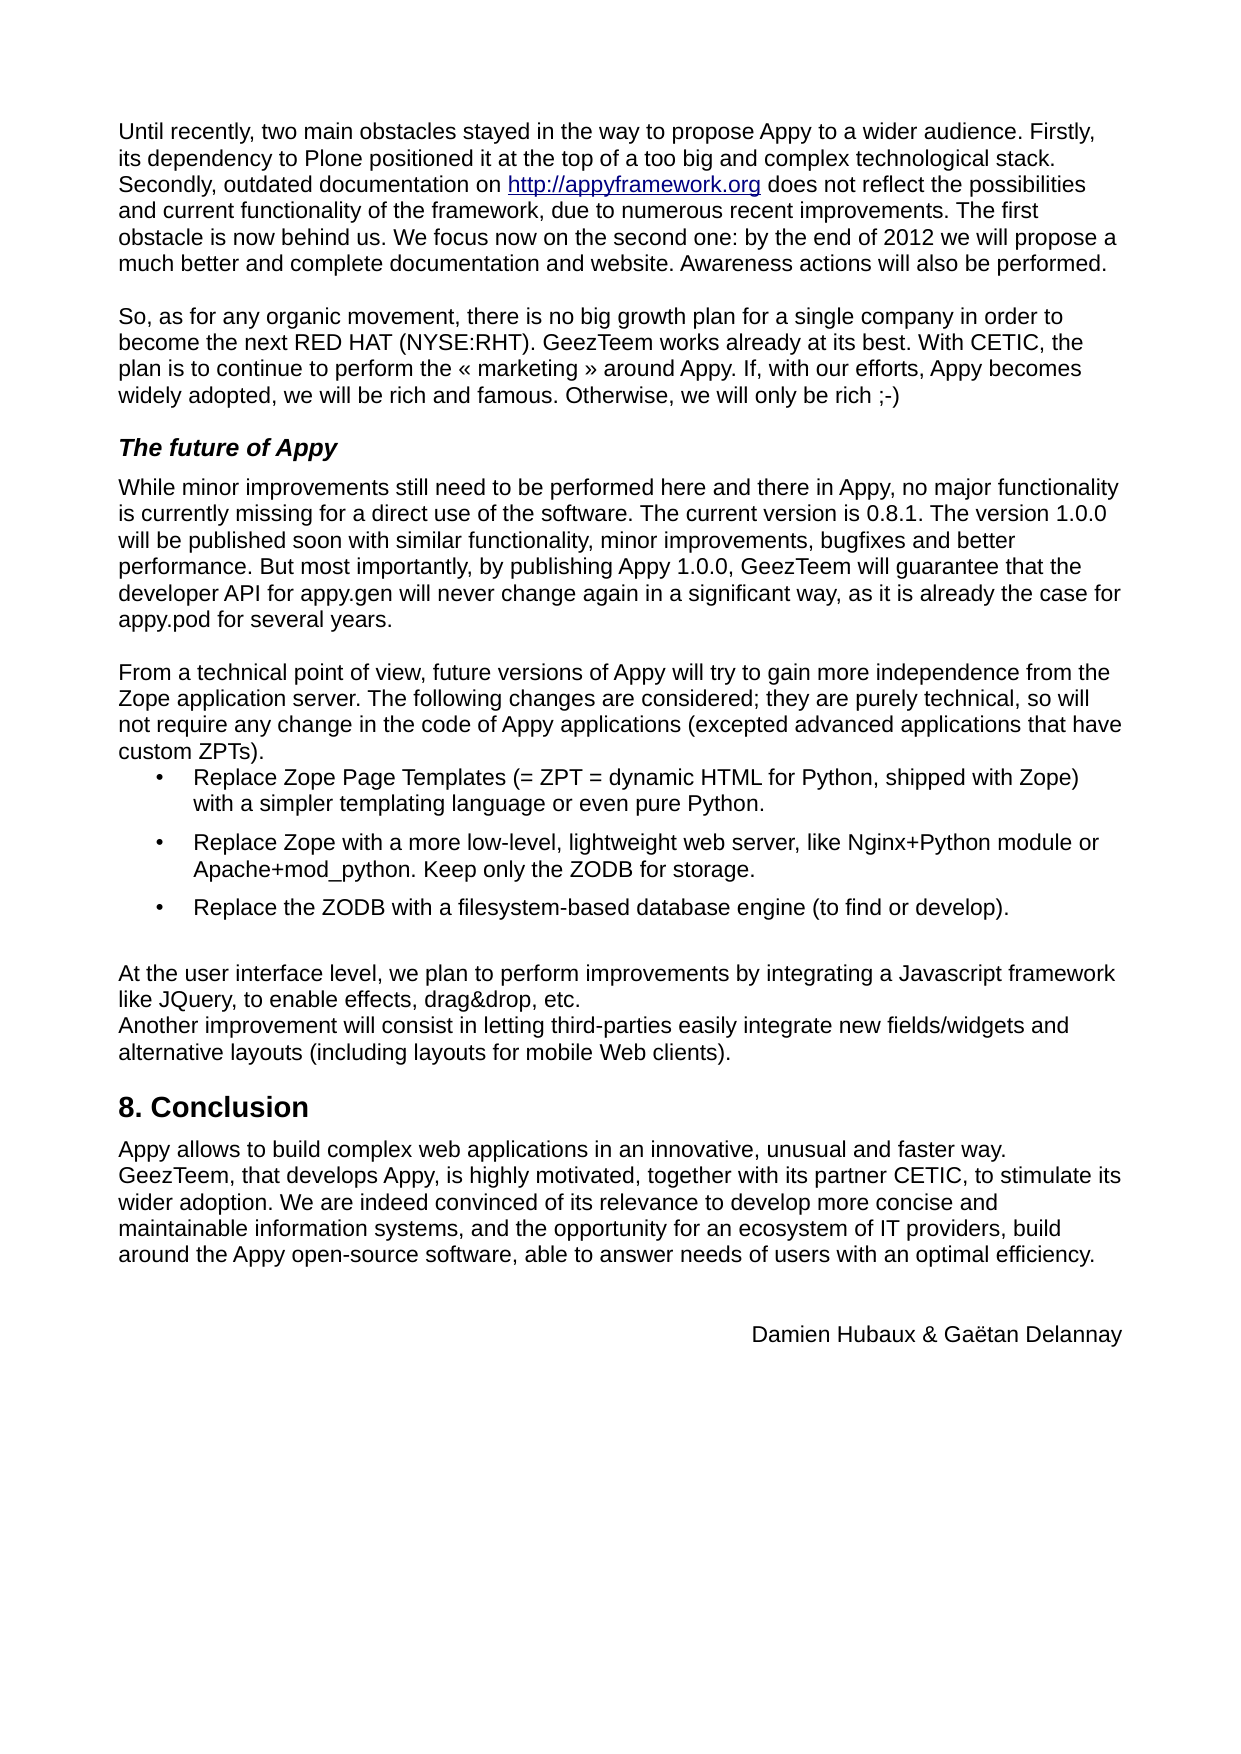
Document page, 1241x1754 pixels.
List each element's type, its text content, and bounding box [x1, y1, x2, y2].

text Until recently, two main obstacles stayed in the way to propose Appy to a wider audience. Firstly, its dependency to Plone positioned it at the top of a too big and complex technological stack. Secondly, outdated documentation on http://appyframework.org does not reflect the possibilities and current functionality of the framework, due to numerous recent improvements. The first obstacle is now behind us. We focus now on the second one: by the end of 2012 we will propose a much better and complete documentation and website. Awareness actions will also be performed. [118, 118, 1122, 276]
list Replace Zope with a more low-level, lightweight web server, like Nginx+Python module or Apache+mod_python. Keep only the ZODB for storage. [156, 829, 1122, 882]
text While minor improvements still need to be performed here and there in Appy, no major functionality is currently missing for a direct use of the software. The current version is 0.8.1. The version 1.0.0 will be published soon with similar functionality, minor improvements, bugfixes and better performance. But most importantly, by publishing Appy 1.0.0, GeezTeem will guarantee that the developer API for appy.gen will never change again in a significant way, as it is already the case for appy.pod for several years. [118, 474, 1122, 632]
text At the user interface level, we plan to perform improvements by integrating a Javascript framework like JQuery, to enable effects, drag&drop, etc. [118, 959, 1122, 1012]
text So, as for any organic movement, there is no big growth plan for a single company in order to become the next RED HAT (NYSE:RHT). GeezTeem works already at its best. With CETIC, the plan is to continue to perform the « marketing » around Appy. If, with our efforts, Appy becomes widely adopted, we will be rich and famous. Otherwise, we will only be rich ;-) [118, 303, 1122, 408]
text Another improvement will consist in letting third-parties easily integrate new fields/widgets and alternative layouts (including layouts for mobile Web clients). [118, 1012, 1122, 1065]
text Damien Hubaux & Gaëtan Delannay [118, 1321, 1122, 1347]
list Replace the ZODB with a filesystem-based database engine (to find or develop). [156, 894, 1122, 921]
subtitle 8. Conclusion [118, 1090, 1122, 1123]
list Replace Zope Page Templates (= ZPT = dynamic HTML for Python, shipped with Zope) with a simpler templating language or even pure Python. [156, 764, 1122, 817]
text From a technical point of view, future versions of Appy will try to gain more independence from the Zope application server. The following changes are considered; they are purely technical, so will not require any change in the code of Appy applications (excepted advanced applications that have custom ZPTs). [118, 658, 1122, 764]
text Appy allows to build complex web applications in an innovative, unusual and faster way. GeezTeem, that develops Appy, is highly motivated, together with its partner CETIC, to stimulate its wider adoption. We are indeed convinced of its relevance to develop more concise and maintainable information systems, and the opportunity for an ecosystem of IT providers, build around the Appy open-source software, able to answer needs of users with an optimal efficiency. [118, 1136, 1122, 1268]
subtitle The future of Appy [118, 433, 1122, 462]
